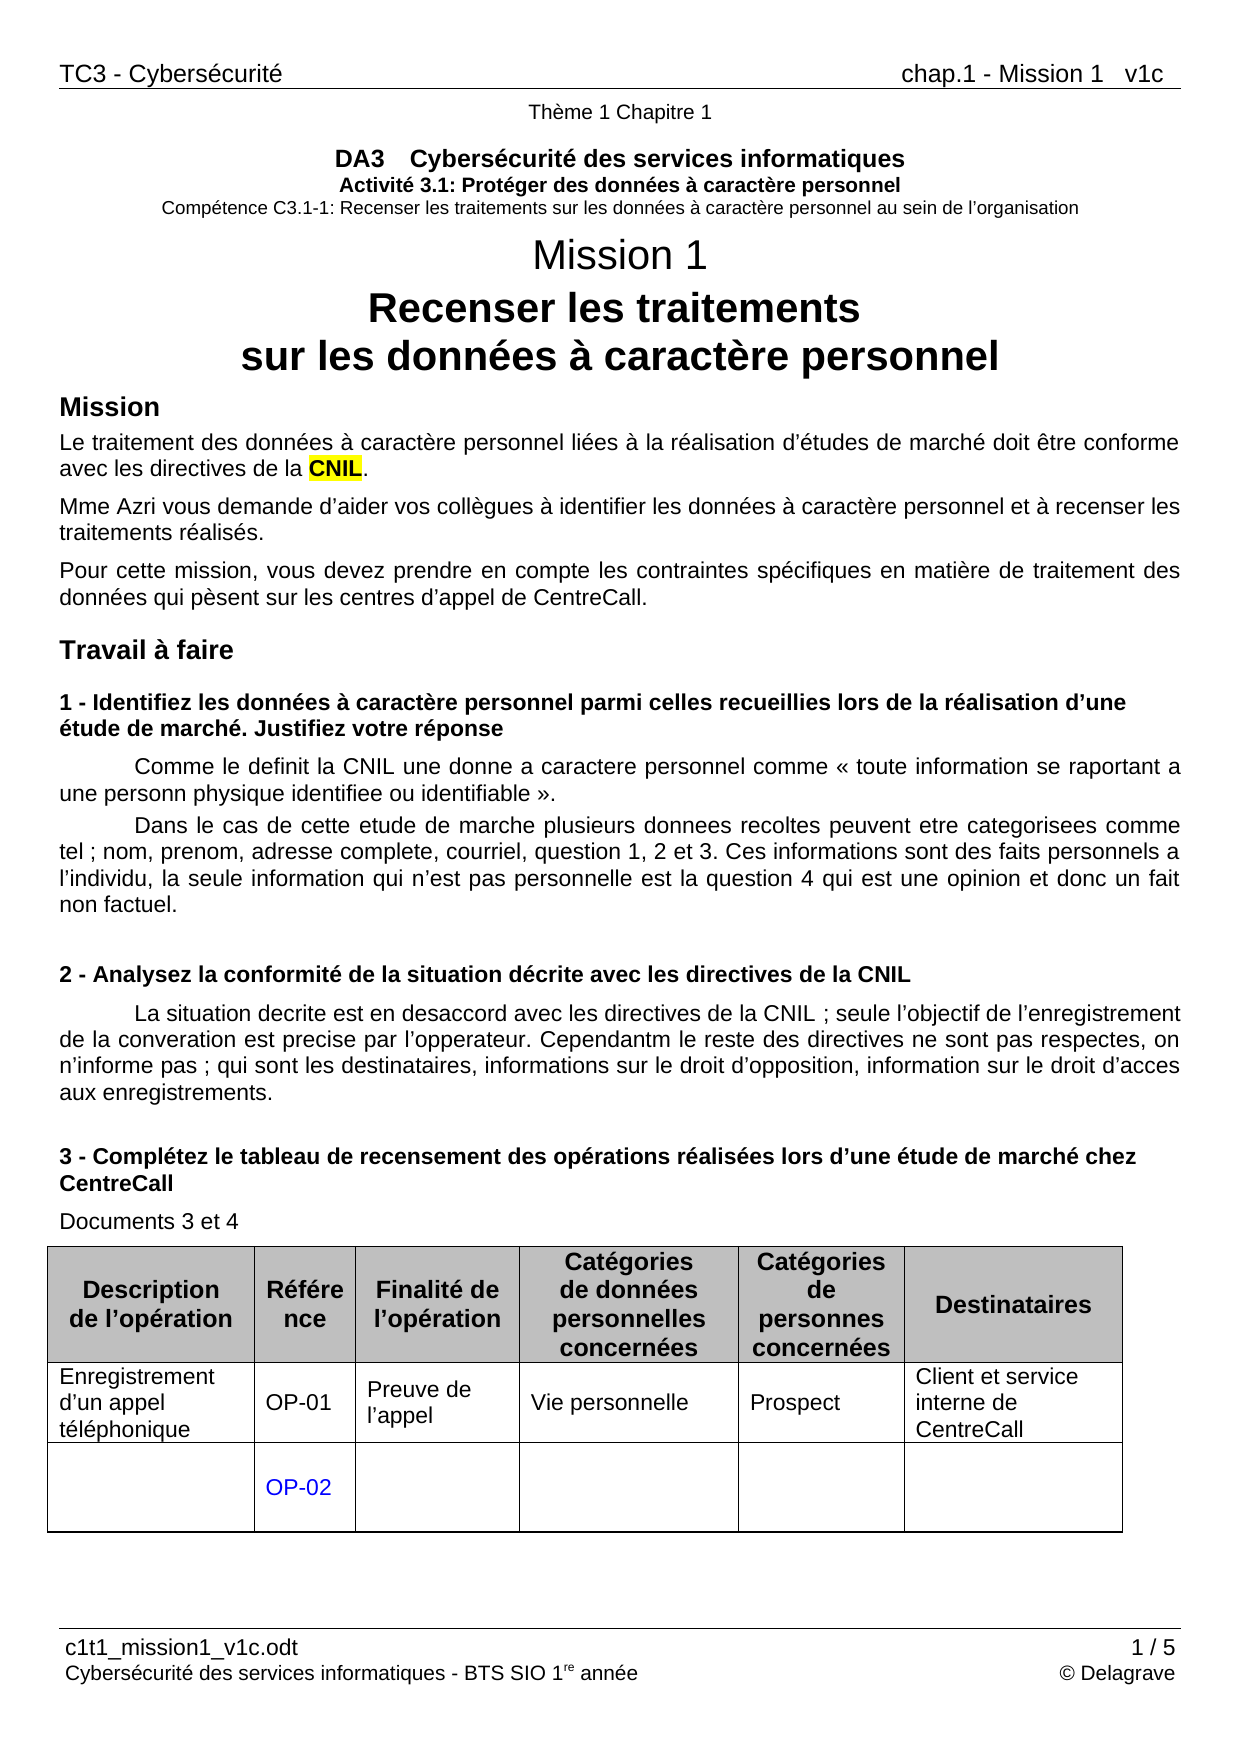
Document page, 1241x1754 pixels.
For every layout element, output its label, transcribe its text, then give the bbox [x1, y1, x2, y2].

table_header Description de l’opération [48, 1247, 254, 1362]
table_cell [905, 1443, 1122, 1531]
table_header Catégories de personnes concernées [739, 1247, 904, 1362]
table_header Finalité de l’opération [356, 1247, 519, 1362]
table_cell OP-02 [255, 1443, 355, 1531]
table_header Référence [255, 1247, 355, 1362]
text Travail à faire [59, 634, 1181, 665]
subtitle Identifiez les données à caractère personnel parmi celles recueillies lors de la réalisation d’une étude de marché. Justifiez votre réponse [59, 689, 1181, 741]
table_header Catégories de données personnelles concernées [520, 1247, 738, 1362]
text Thème 1 Chapitre 1 [59, 100, 1181, 124]
table_cell [739, 1443, 904, 1531]
subtitle Analysez la conformité de la situation décrite avec les directives de la CNIL [59, 961, 1181, 988]
table_cell [356, 1443, 519, 1531]
text Comme le definit la CNIL une donne a caractere personnel comme « toute information se raportant a une personn physique identifiee ou identifiable ». [59, 753, 1181, 806]
text La situation decrite est en desaccord avec les directives de la CNIL ; seule l’objectif de l’enregistrement de la converation est precise par l’opperateur. Cependantm le reste des directives ne sont pas respectes, on n’informe pas ; qui sont les destinataires, informations sur le droit d’opposition, information sur le droit d’acces aux enregistrements. [59, 999, 1181, 1105]
text Activité 3.1: Protéger des données à caractère personnel [59, 173, 1181, 197]
text Le traitement des données à caractère personnel liées à la réalisation d’études de marché doit être conforme avec les directives de la CNIL. [59, 428, 1181, 481]
text Documents 3 et 4 [59, 1208, 1181, 1234]
text Mission 1 [59, 230, 1181, 278]
table_cell [520, 1443, 738, 1531]
text Recenser les traitements sur les données à caractère personnel [59, 284, 1181, 379]
text DA3 Cybersécurité des services informatiques [59, 144, 1181, 173]
table_cell Client et service interne de CentreCall [905, 1363, 1122, 1442]
table_cell Vie personnelle [520, 1363, 738, 1442]
table_cell [48, 1443, 254, 1531]
text Dans le cas de cette etude de marche plusieurs donnees recoltes peuvent etre categorisees comme tel ; nom, prenom, adresse complete, courriel, question 1, 2 et 3. Ces informations sont des faits personnels a l’individu, la seule information qui n’est pas personnelle est la question 4 qui est une opinion et donc un fait non factuel. [59, 812, 1181, 917]
table_cell OP-01 [255, 1363, 355, 1442]
table_cell Prospect [739, 1363, 904, 1442]
table_cell Enregistrement d’un appel téléphonique [48, 1363, 254, 1442]
text Pour cette mission, vous devez prendre en compte les contraintes spécifiques en matière de traitement des données qui pèsent sur les centres d’appel de CentreCall. [59, 557, 1181, 610]
text Compétence C3.1-1: Recenser les traitements sur les données à caractère personnel au sein de l’organisation [59, 197, 1181, 218]
text Mission [59, 391, 1181, 423]
table_header Destinataires [905, 1247, 1122, 1362]
table_cell Preuve de l’appel [356, 1363, 519, 1442]
text Mme Azri vous demande d’aider vos collègues à identifier les données à caractère personnel et à recenser les traitements réalisés. [59, 493, 1181, 546]
subtitle Complétez le tableau de recensement des opérations réalisées lors d’une étude de marché chez CentreCall [59, 1143, 1181, 1196]
